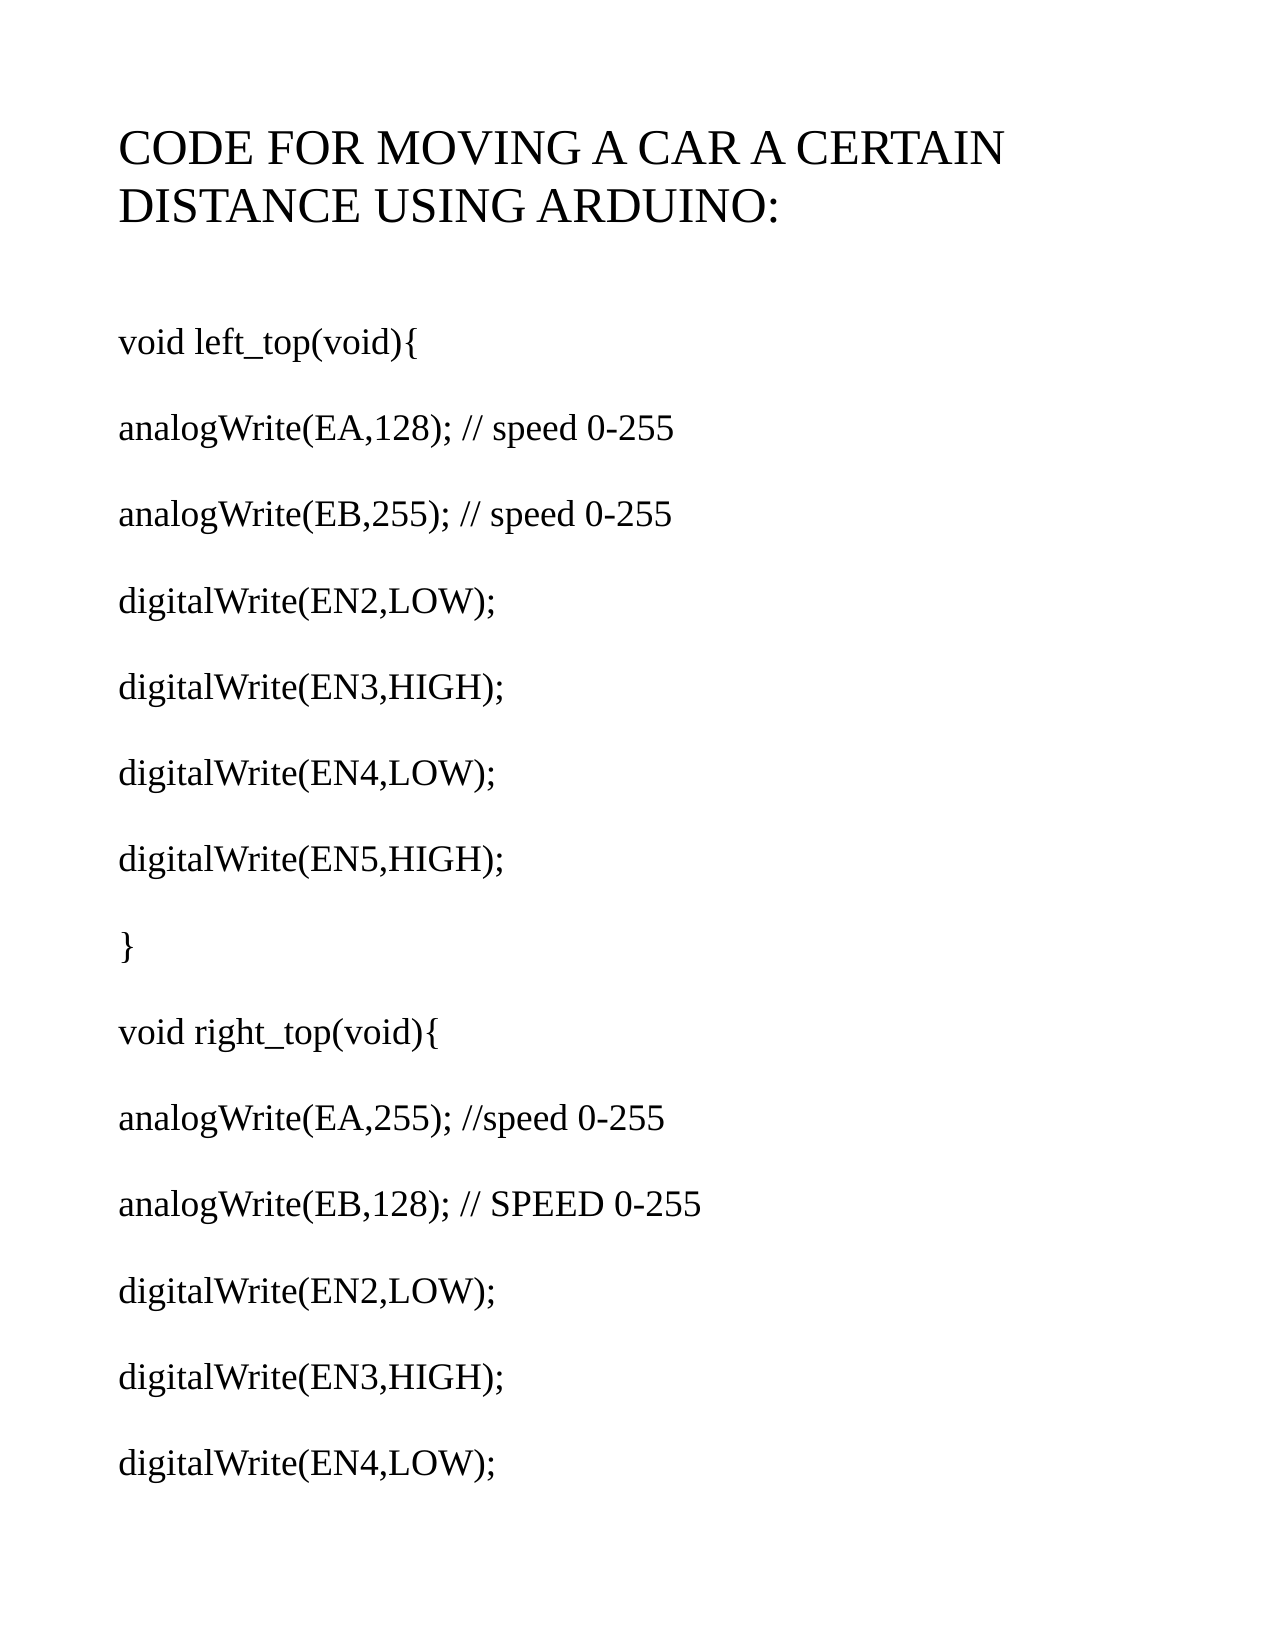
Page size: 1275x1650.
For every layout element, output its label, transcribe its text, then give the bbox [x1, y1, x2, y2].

text digitalWrite(EN3,HIGH); [118, 1354, 1157, 1397]
text analogWrite(EB,255); // speed 0-255 [118, 492, 1157, 535]
text digitalWrite(EN3,HIGH); [118, 664, 1157, 707]
text CODE FOR MOVING A CAR A CERTAIN DISTANCE USING ARDUINO: [118, 118, 1157, 233]
text analogWrite(EB,128); // SPEED 0-255 [118, 1182, 1157, 1225]
text analogWrite(EA,255); //speed 0-255 [118, 1096, 1157, 1139]
text } [118, 923, 1157, 966]
text digitalWrite(EN2,LOW); [118, 1268, 1157, 1311]
text digitalWrite(EN5,HIGH); [118, 837, 1157, 880]
text void left_top(void){ [118, 319, 1157, 362]
text digitalWrite(EN2,LOW); [118, 578, 1157, 621]
text analogWrite(EA,128); // speed 0-255 [118, 406, 1157, 449]
text digitalWrite(EN4,LOW); [118, 1441, 1157, 1484]
text digitalWrite(EN4,LOW); [118, 751, 1157, 794]
text void right_top(void){ [118, 1009, 1157, 1052]
